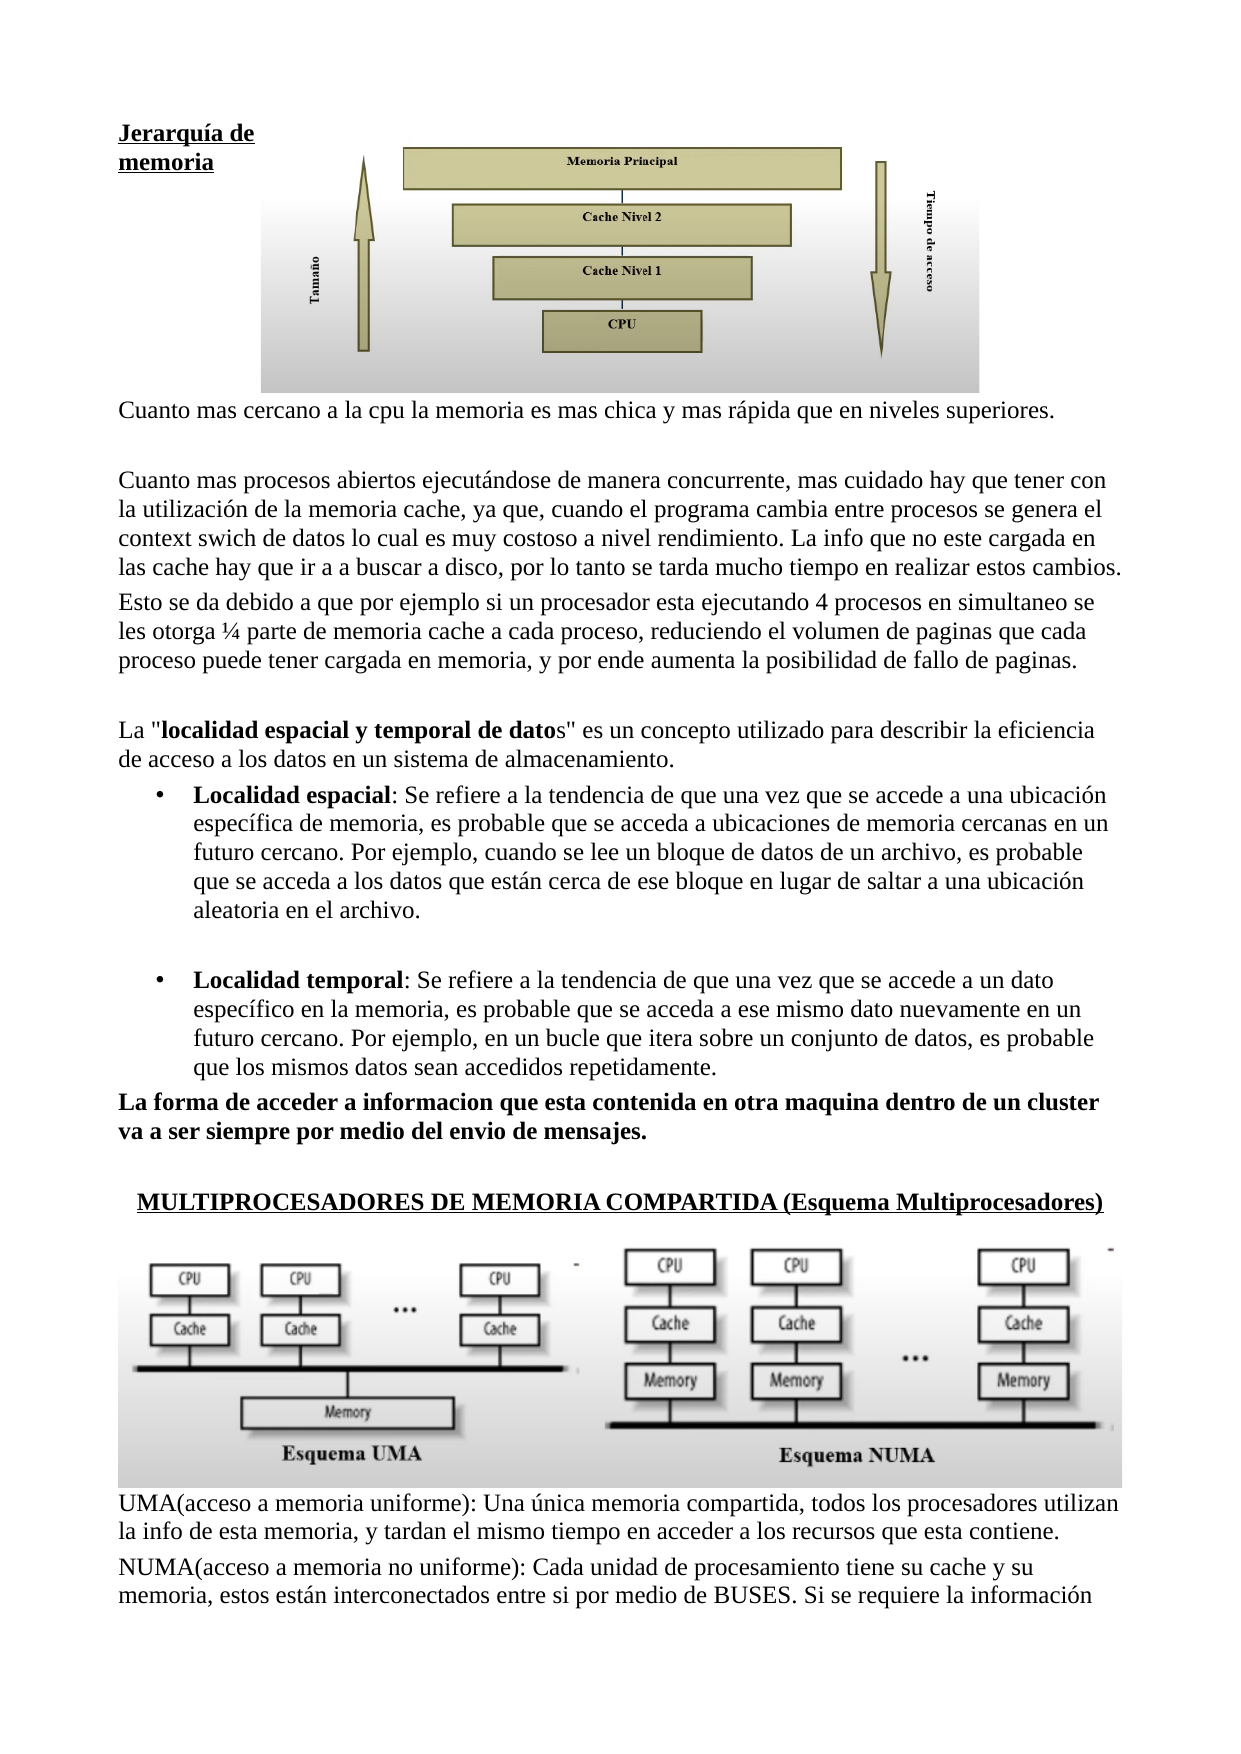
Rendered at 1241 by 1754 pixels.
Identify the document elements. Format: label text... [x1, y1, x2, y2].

text Cuanto mas cercano a la cpu la memoria es mas chica y mas rápida que en niveles superiores. [118, 395, 1122, 423]
text Jerarquía de memoria [118, 118, 260, 176]
picture [118, 1239, 1123, 1488]
text UMA(acceso a memoria uniforme): Una única memoria compartida, todos los procesadores utilizan la info de esta memoria, y tardan el mismo tiempo en acceder a los recursos que esta contiene. [118, 1488, 1122, 1545]
text NUMA(acceso a memoria no uniforme): Cada unidad de procesamiento tiene su cache y su memoria, estos están interconectados entre si por medio de BUSES. Si se requiere la información [118, 1552, 1122, 1609]
text Esto se da debido a que por ejemplo si un procesador esta ejecutando 4 procesos en simultaneo se les otorga ¼ parte de memoria cache a cada proceso, reduciendo el volumen de paginas que cada proceso puede tener cargada en memoria, y por ende aumenta la posibilidad de fallo de paginas. [118, 587, 1122, 673]
text MULTIPROCESADORES DE MEMORIA COMPARTIDA (Esquema Multiprocesadores) [118, 1187, 1122, 1216]
text [980, 118, 1122, 176]
list Localidad espacial: Se refiere a la tendencia de que una vez que se accede a una ubicación específica de memoria, es probable que se acceda a ubicaciones de memoria cercanas en un futuro cercano. Por ejemplo, cuando se lee un bloque de datos de un archivo, es probable que se acceda a los datos que están cerca de ese bloque en lugar de saltar a una ubicación aleatoria en el archivo. [156, 780, 1122, 923]
picture [260, 118, 980, 393]
text [118, 1222, 1122, 1239]
text La forma de acceder a informacion que esta contenida en otra maquina dentro de un cluster va a ser siempre por medio del envio de mensajes. [118, 1087, 1122, 1145]
list Localidad temporal: Se refiere a la tendencia de que una vez que se accede a un dato específico en la memoria, es probable que se acceda a ese mismo dato nuevamente en un futuro cercano. Por ejemplo, en un bucle que itera sobre un conjunto de datos, es probable que los mismos datos sean accedidos repetidamente. [156, 966, 1122, 1081]
text La "localidad espacial y temporal de datos" es un concepto utilizado para describir la eficiencia de acceso a los datos en un sistema de almacenamiento. [118, 716, 1122, 773]
text Cuanto mas procesos abiertos ejecutándose de manera concurrente, mas cuidado hay que tener con la utilización de la memoria cache, ya que, cuando el programa cambia entre procesos se genera el context swich de datos lo cual es muy costoso a nivel rendimiento. La info que no este cargada en las cache hay que ir a a buscar a disco, por lo tanto se tarda mucho tiempo en realizar estos cambios. [118, 466, 1122, 581]
